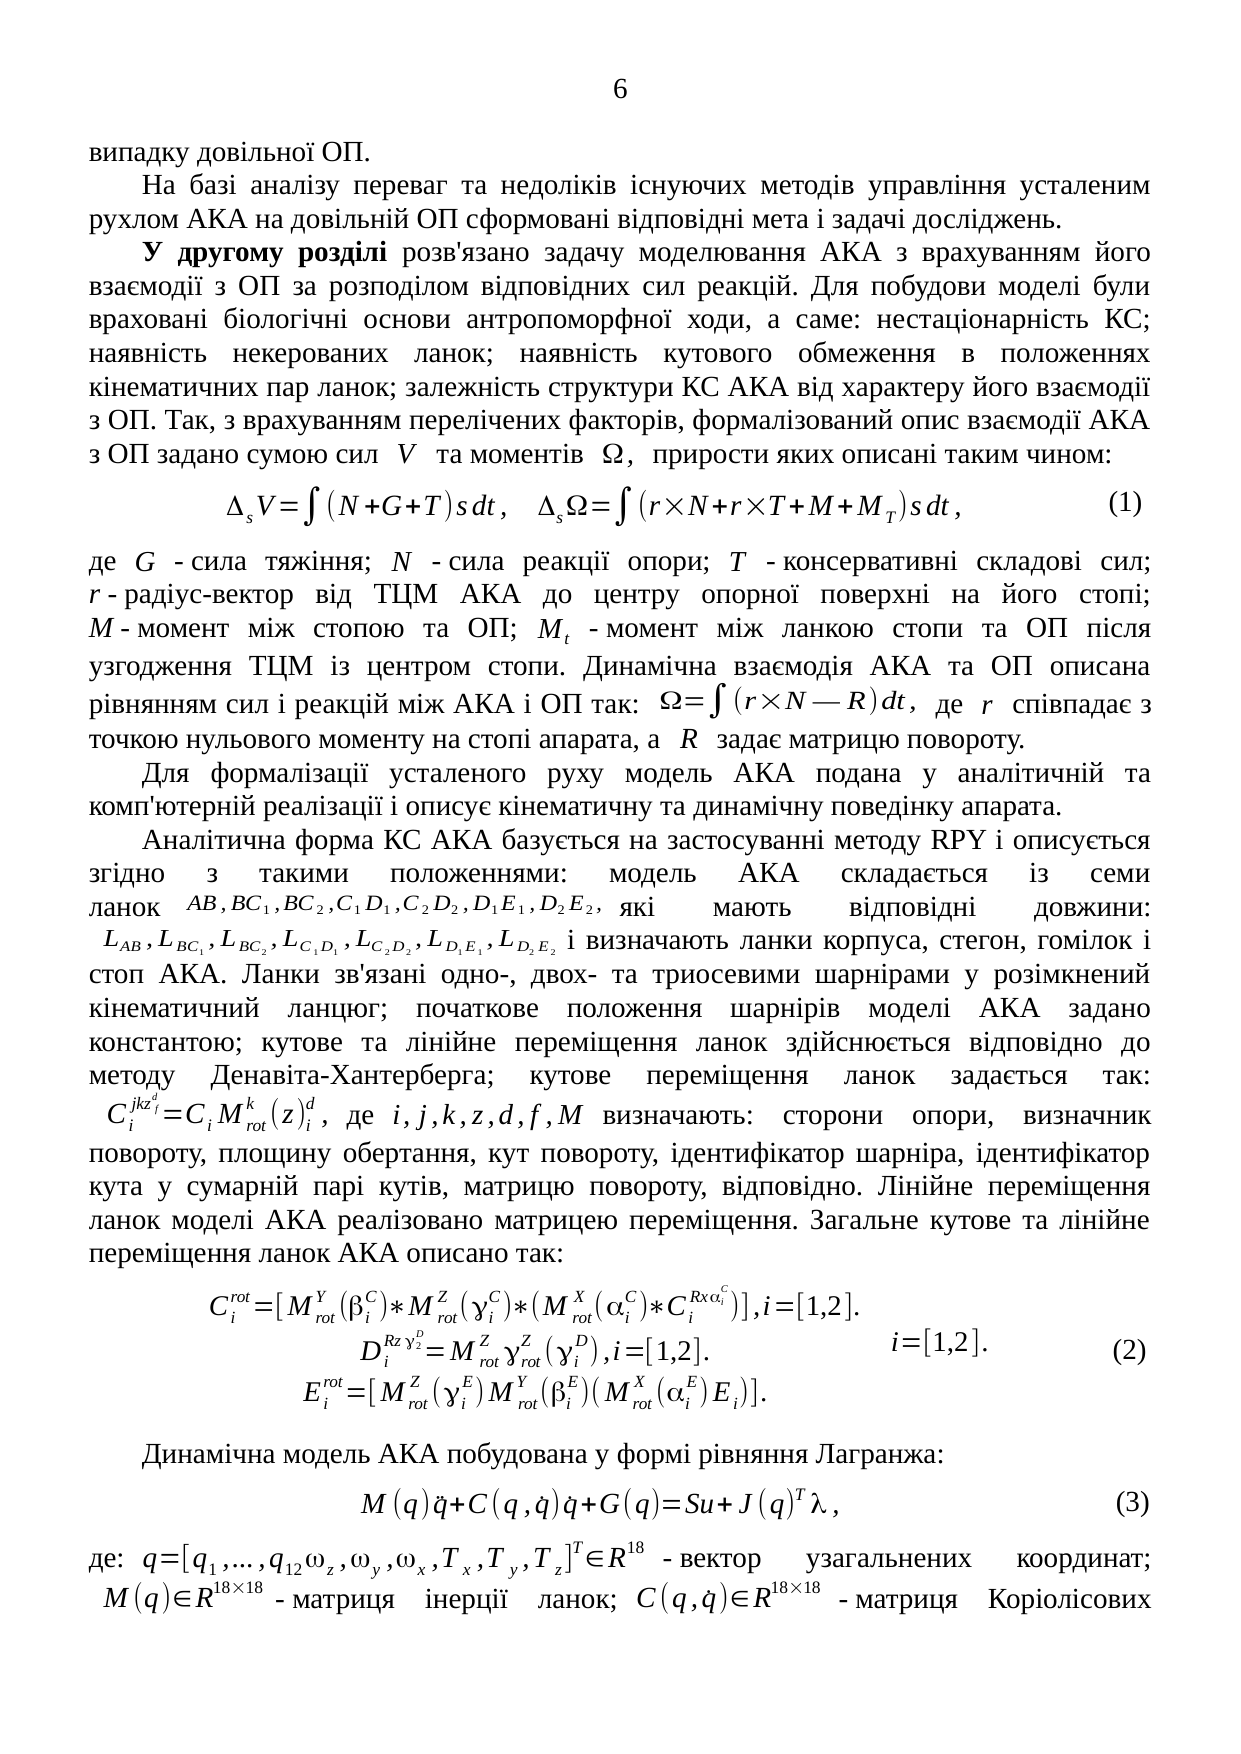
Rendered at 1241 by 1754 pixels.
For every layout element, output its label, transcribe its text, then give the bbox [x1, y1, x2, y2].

table_header [89, 1269, 1109, 1427]
table_header [89, 469, 1098, 543]
table_header (3) [1110, 1469, 1149, 1537]
text де‑ сила тяжіння;‑ сила реакції опори;‑ консервативні складові сил; r ‑ радіус-вектор від ТЦМ АКА до центру опорної поверхні на його стопі; M ‑ момент між стопою та ОП;‑ момент між ланкою стопи та ОП після узгодження ТЦМ із центром стопи. Динамічна взаємодія АКА та ОП описана рівнянням сил і реакцій між АКА і ОП так:деспівпадає з точкою нульового моменту на стопі апарата, азадає матрицю повороту. [88, 543, 1152, 755]
text Динамічна модель АКА побудована у формі рівняння Лагранжа: [88, 1436, 1152, 1469]
table_header [89, 1469, 1110, 1537]
text Аналітична форма КС АКА базується на застосуванні методу RPY і описується згідно з такими положеннями: модель АКА складається із семи ланок які мають відповідні довжини:і визначають ланки корпуса, стегон, гомілок і стоп АКА. Ланки зв'язані одно-, двох- та триосевими шарнірами у розімкнений кінематичний ланцюг; початкове положення шарнірів моделі АКА задано константою; кутове та лінійне переміщення ланок здійснюється відповідно до методу Денавіта-Хантерберга; кутове переміщення ланок задається так:девизначають: сторони опори, визначник повороту, площину обертання, кут повороту, ідентифікатор шарніра, ідентифікатор кута у сумарній парі кутів, матрицю повороту, відповідно. Лінійне переміщення ланок моделі АКА реалізовано матрицею переміщення. Загальне кутове та лінійне переміщення ланок АКА описано так: [88, 822, 1152, 1269]
text Для формалізації усталеного руху модель АКА подана у аналітичній та комп'ютерній реалізації і описує кінематичну та динамічну поведінку апарата. [88, 755, 1152, 822]
table_header (2) [1109, 1269, 1150, 1427]
table_header (1) [1098, 469, 1152, 543]
text де:‑ вектор узагальнених координат;‑ матриця інерції ланок;‑ матриця Коріолісових та доцентрових прискорень; ‑ вектор сили тяжіння; ‑ вектор вхідних кутових впливів;‑ матриця розподілу кутових моментів у шарнірах;i, відповідно, Лагранжеві множники та матриця Якобі. Статичне положення моделі АКА визначено положенням точки центру тазу: [88, 1537, 1152, 1617]
text У другому розділі розв'язано задачу моделювання АКА з врахуванням його взаємодії з ОП за розподілом відповідних cил реакцій. Для побудови моделі були враховані біологічні основи антропоморфної ходи, а саме: нестаціонарність КС; наявність некерованих ланок; наявність кутового обмеження в положеннях кінематичних пар ланок; залежність структури КС АКА від характеру його взаємодії з ОП. Так, з врахуванням перелічених факторів, формалізований опис взаємодії АКА з ОП задано сумою силта моментівприрости яких описані таким чином: [88, 234, 1152, 469]
text випадку довільної ОП. [88, 134, 1152, 167]
text На базі аналізу переваг та недоліків існуючих методів управління усталеним рухлом АКА на довільній ОП сформовані відповідні мета і задачі досліджень. [88, 167, 1152, 234]
